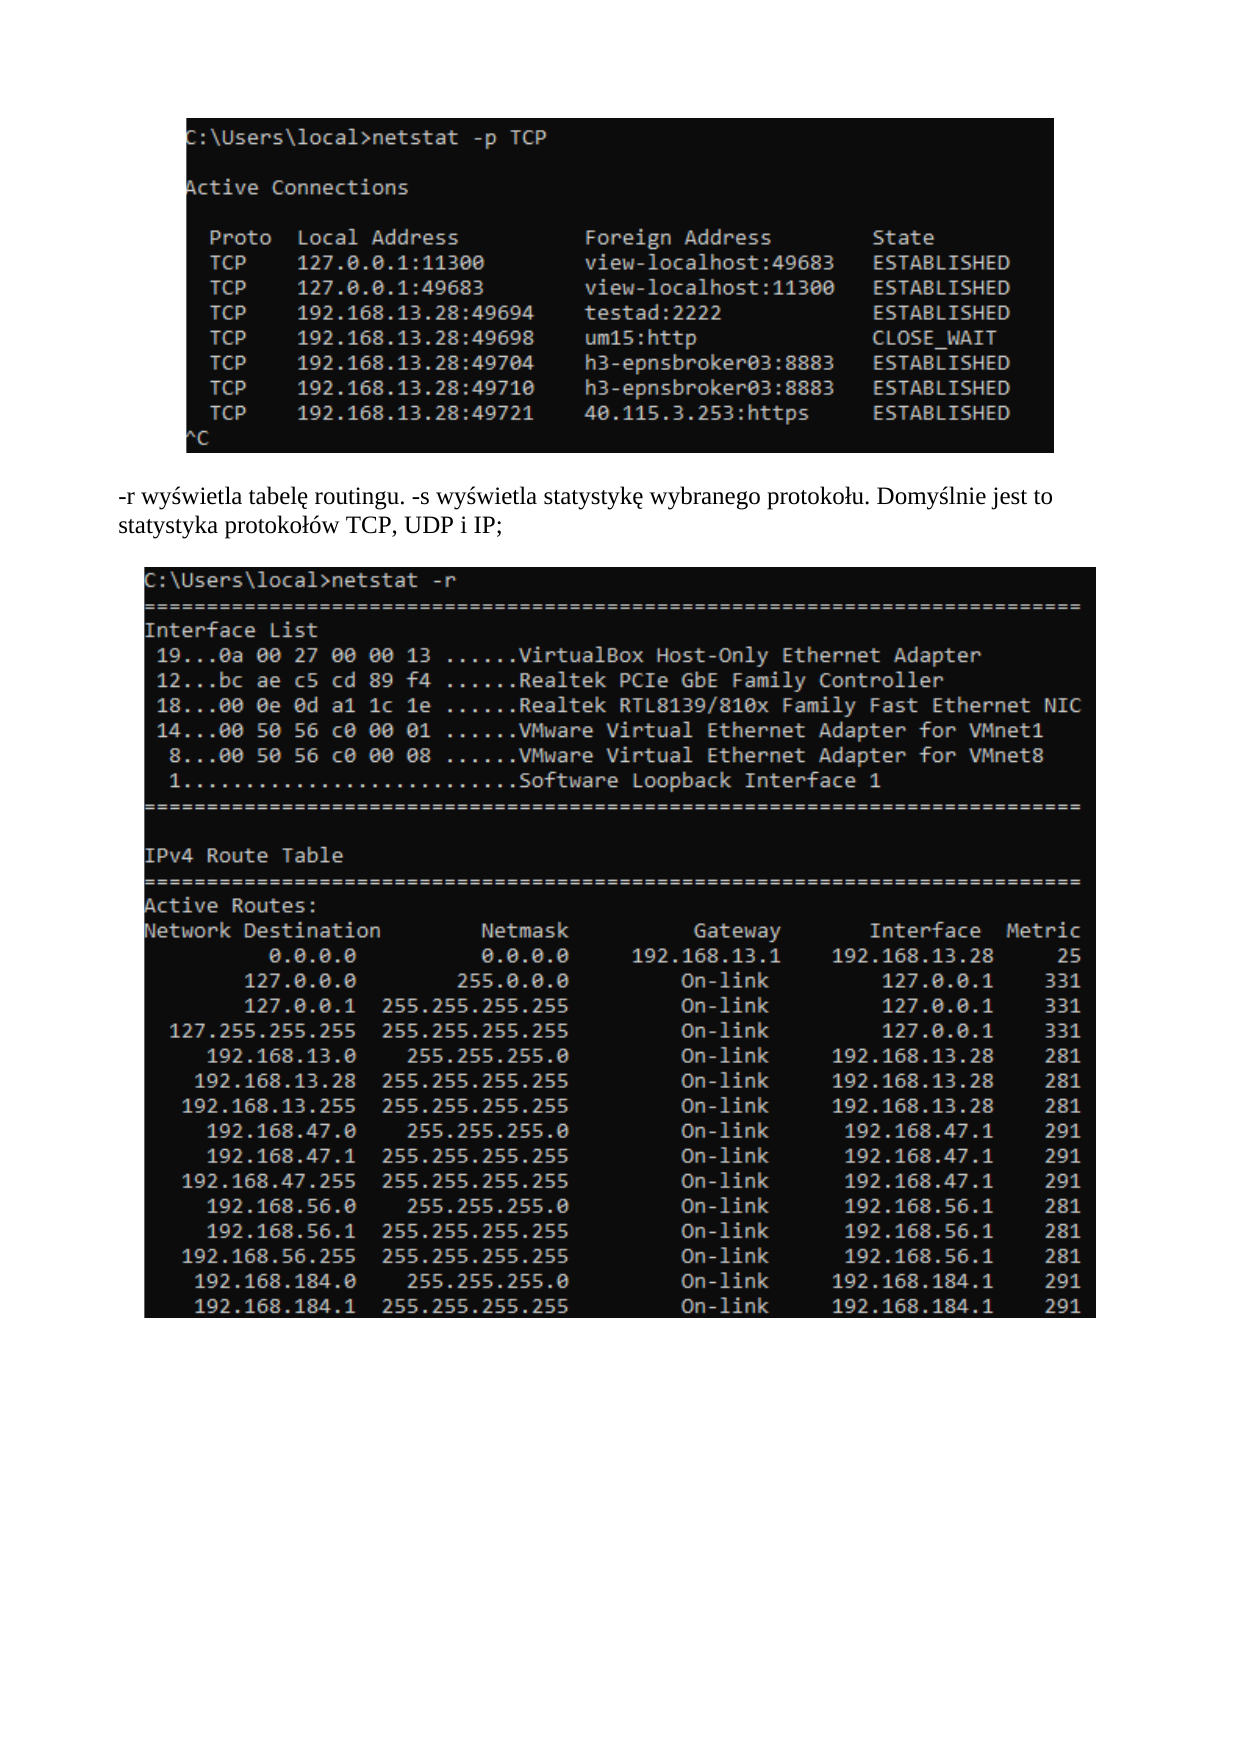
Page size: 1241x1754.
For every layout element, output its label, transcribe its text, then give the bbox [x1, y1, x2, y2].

picture [144, 567, 1096, 1318]
text -r wyświetla tabelę routingu. -s wyświetla statystykę wybranego protokołu. Domyślnie jest to statystyka protokołów TCP, UDP i IP; [118, 481, 1122, 539]
picture [186, 118, 1054, 453]
